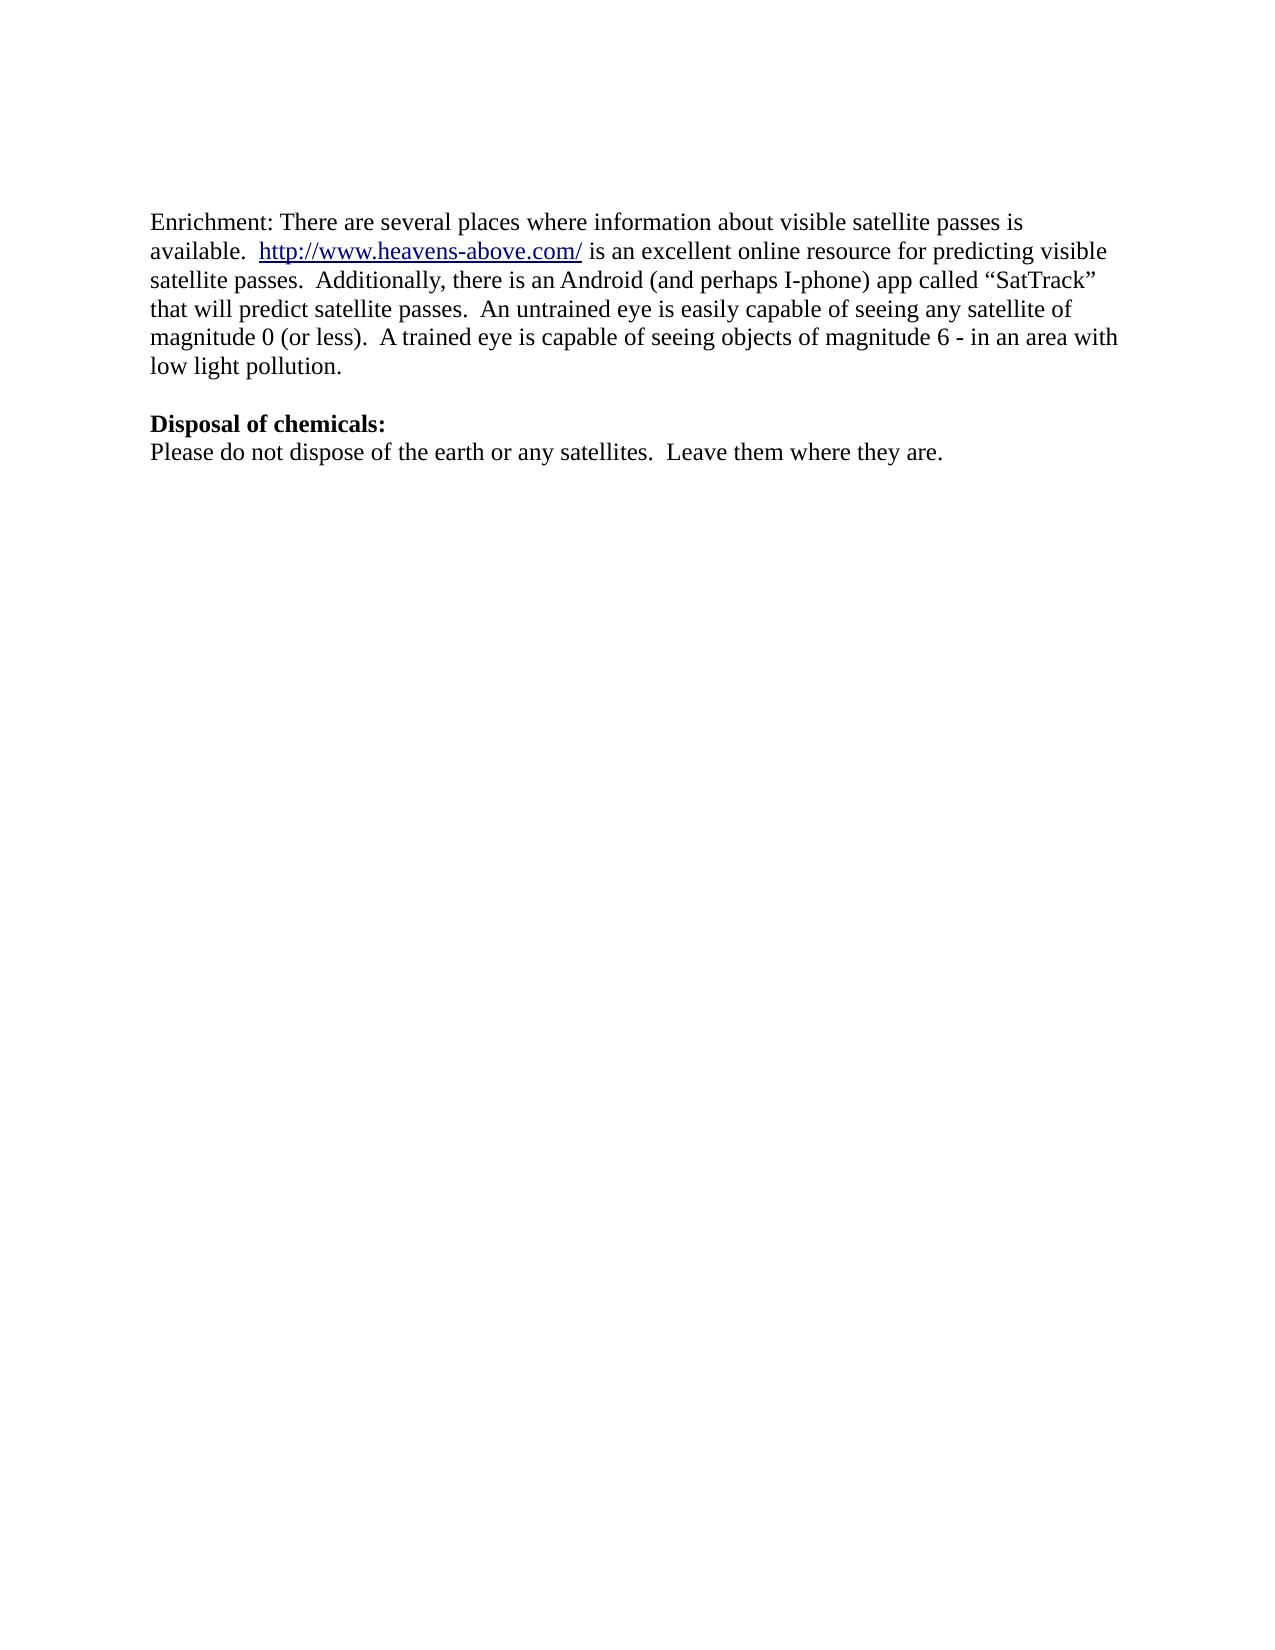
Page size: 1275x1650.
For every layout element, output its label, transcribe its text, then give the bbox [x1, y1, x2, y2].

text Please do not dispose of the earth or any satellites. Leave them where they are. [150, 437, 1125, 466]
text Disposal of chemicals: [150, 409, 1125, 437]
text Enrichment: There are several places where information about visible satellite passes is available. http://www.heavens-above.com/ is an excellent online resource for predicting visible satellite passes. Additionally, there is an Android (and perhaps I-phone) app called “SatTrack” that will predict satellite passes. An untrained eye is easily capable of seeing any satellite of magnitude 0 (or less). A trained eye is capable of seeing objects of magnitude 6 - in an area with low light pollution. [150, 207, 1125, 380]
